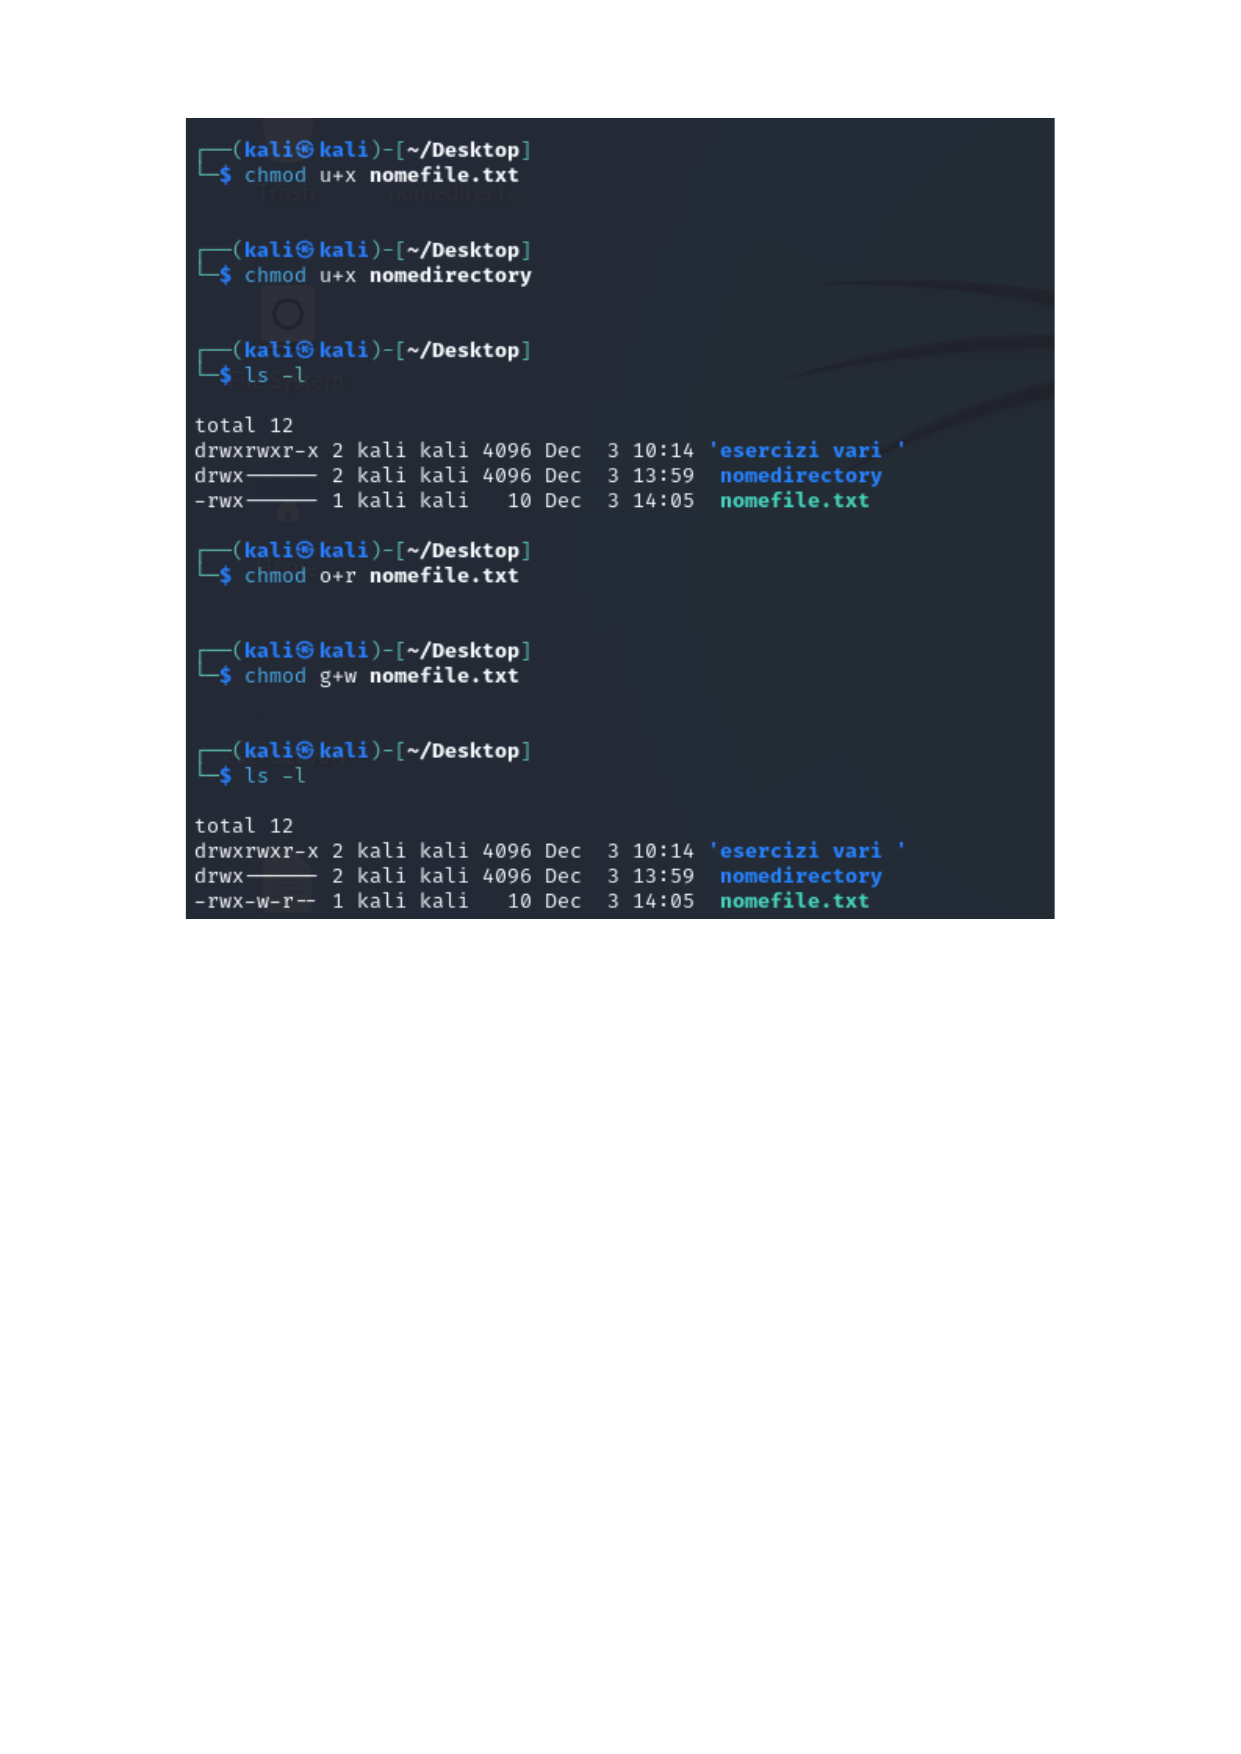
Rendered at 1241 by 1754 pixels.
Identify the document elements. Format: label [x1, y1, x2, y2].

picture [185, 118, 1055, 919]
